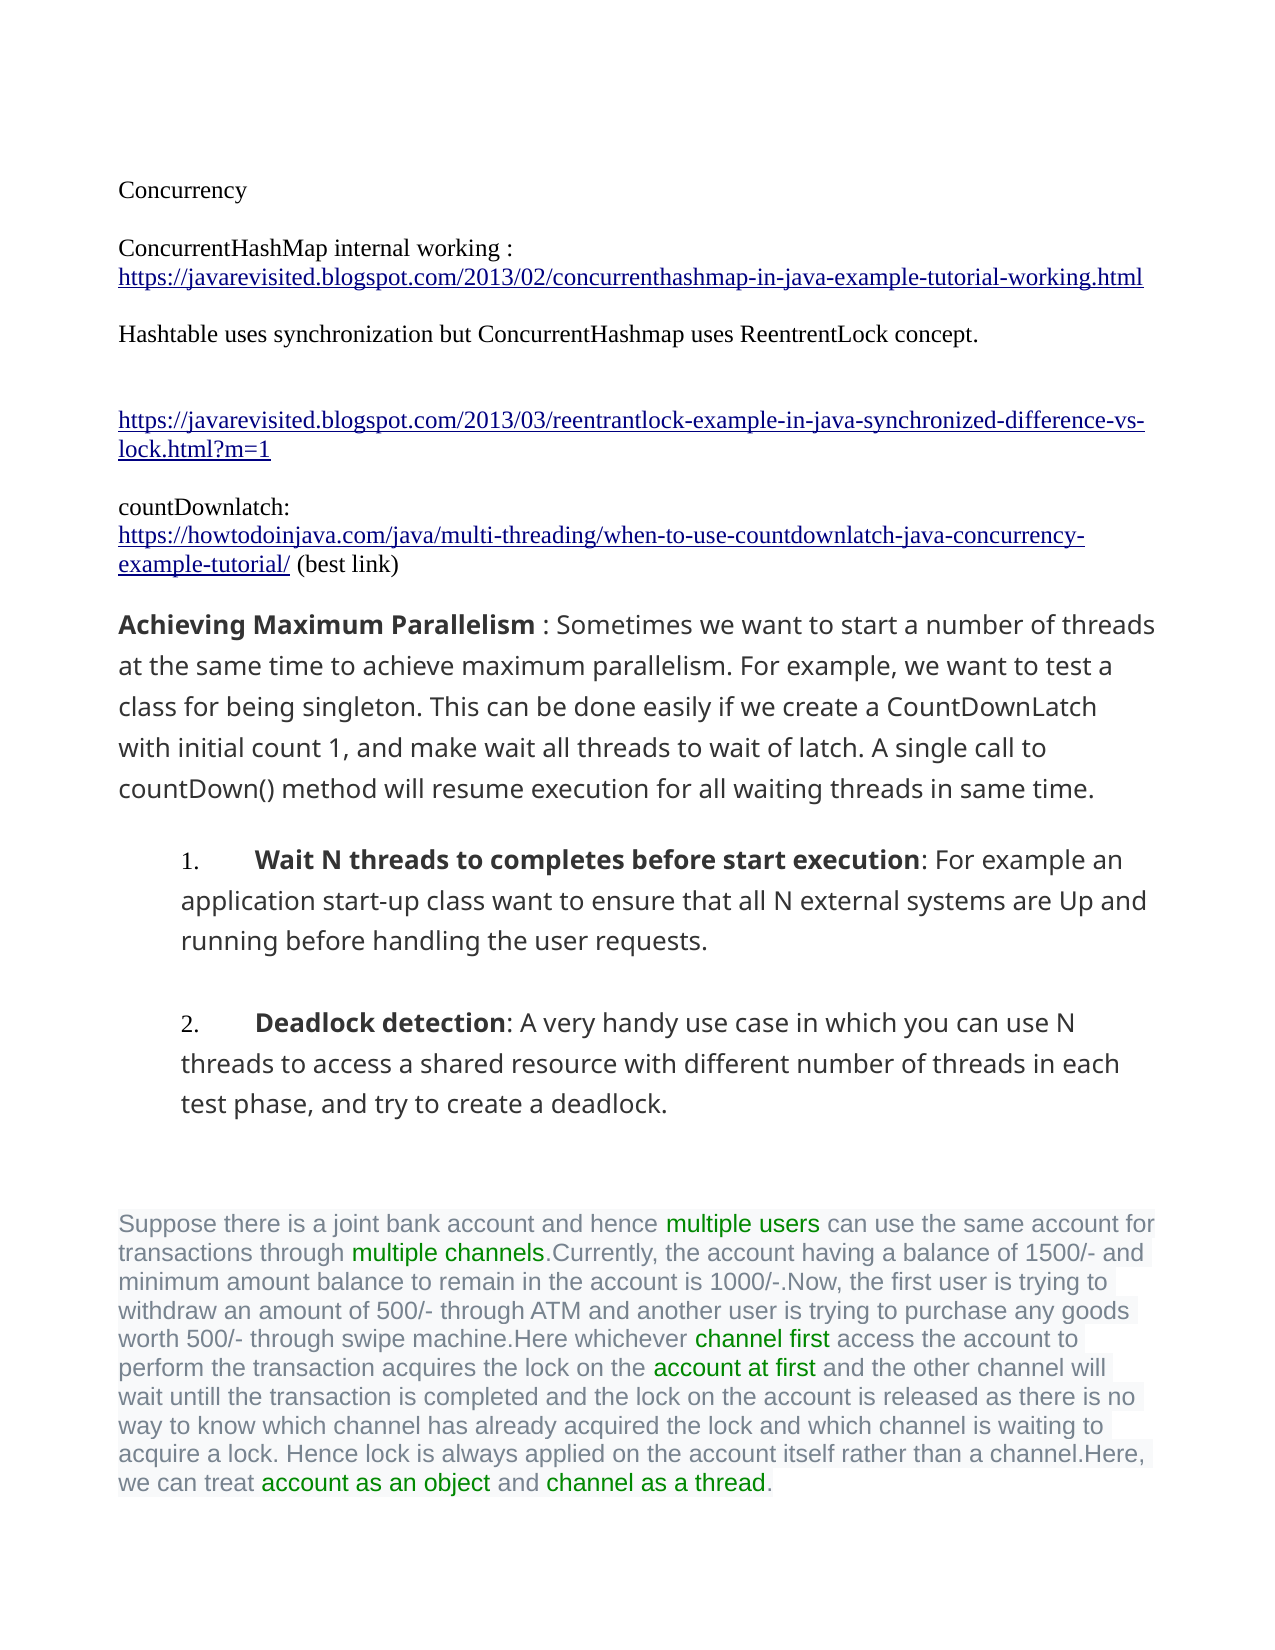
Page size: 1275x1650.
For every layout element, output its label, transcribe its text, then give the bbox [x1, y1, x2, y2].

list Deadlock detection: A very handy use case in which you can use N threads to access a shared resource with different number of threads in each test phase, and try to create a deadlock. [181, 1004, 1157, 1122]
list Wait N threads to completes before start execution: For example an application start-up class want to ensure that all N external systems are Up and running before handling the user requests. [181, 841, 1157, 958]
text https://javarevisited.blogspot.com/2013/02/concurrenthashmap-in-java-example-tutorial-working.html [118, 262, 1157, 291]
text Hashtable uses synchronization but ConcurrentHashmap uses ReentrentLock concept. [118, 319, 1157, 348]
text countDownlatch: [118, 492, 1157, 521]
text ConcurrentHashMap internal working : [118, 233, 1157, 262]
text https://howtodoinjava.com/java/multi-threading/when-to-use-countdownlatch-java-concurrency-example-tutorial/ (best link) [118, 521, 1157, 578]
text Concurrency [118, 176, 1157, 204]
text https://javarevisited.blogspot.com/2013/03/reentrantlock-example-in-java-synchronized-difference-vs-lock.html?m=1 [118, 406, 1157, 463]
text Suppose there is a joint bank account and hence multiple users can use the same account for transactions through multiple channels.Currently, the account having a balance of 1500/- and minimum amount balance to remain in the account is 1000/-.Now, the first user is trying to withdraw an amount of 500/- through ATM and another user is trying to purchase any goods worth 500/- through swipe machine.Here whichever channel first access the account to perform the transaction acquires the lock on the account at first and the other channel will wait untill the transaction is completed and the lock on the account is released as there is no way to know which channel has already acquired the lock and which channel is waiting to acquire a lock. Hence lock is always applied on the account itself rather than a channel.Here, we can treat account as an object and channel as a thread. [118, 1209, 1157, 1497]
text Achieving Maximum Parallelism : Sometimes we want to start a number of threads at the same time to achieve maximum parallelism. For example, we want to test a class for being singleton. This can be done easily if we create a CountDownLatch with initial count 1, and make wait all threads to wait of latch. A single call to countDown() method will resume execution for all waiting threads in same time. [118, 607, 1157, 806]
